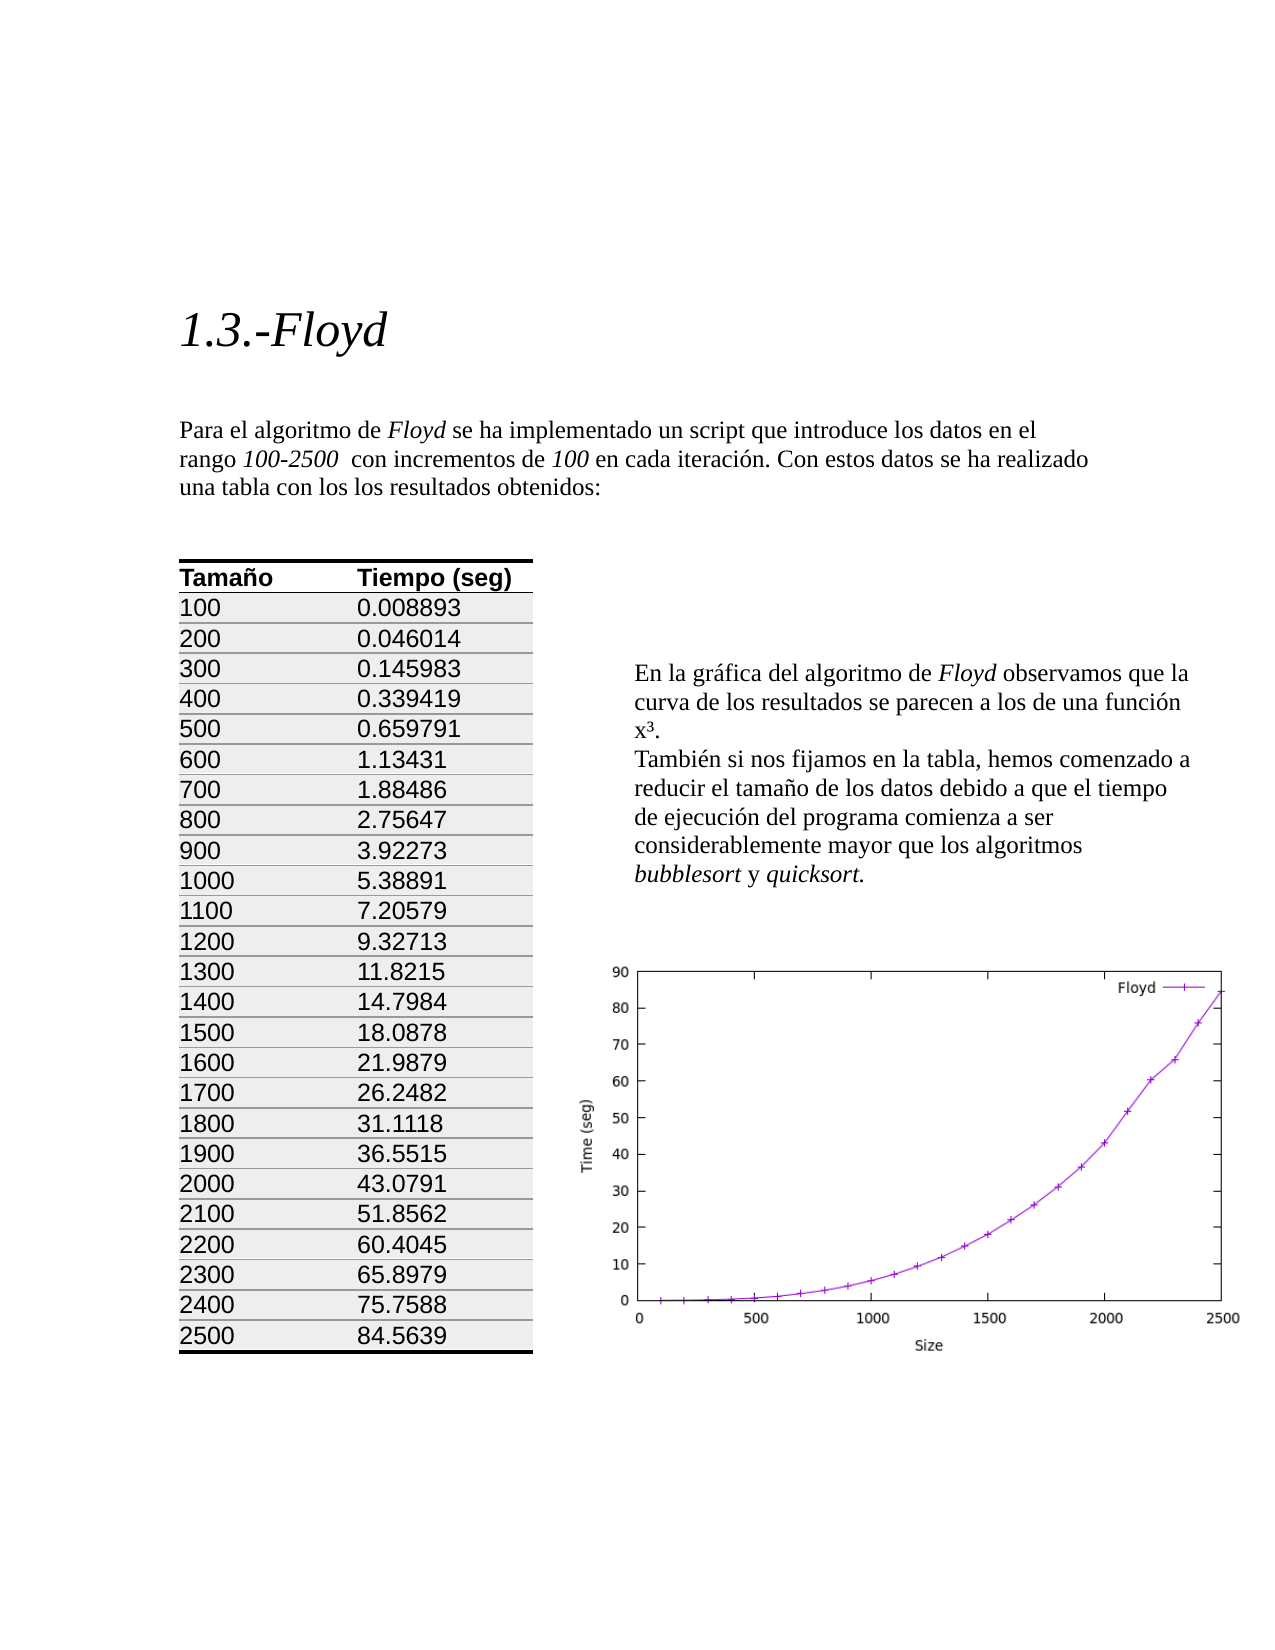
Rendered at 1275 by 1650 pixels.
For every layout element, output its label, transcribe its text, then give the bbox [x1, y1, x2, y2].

table_cell 5.38891 [357, 866, 533, 895]
table_cell 900 [179, 836, 357, 864]
table_cell 1700 [179, 1078, 357, 1107]
table_cell 0.046014 [357, 624, 533, 652]
table_cell 100 [179, 593, 357, 622]
table_cell 2300 [179, 1260, 357, 1289]
table_cell 2400 [179, 1291, 357, 1319]
table_cell 0.339419 [357, 684, 533, 713]
table_cell 2100 [179, 1200, 357, 1228]
table_cell 400 [179, 684, 357, 713]
table_cell 200 [179, 624, 357, 652]
table_header Tamaño [179, 563, 357, 592]
table_cell 600 [179, 745, 357, 773]
table_cell 9.32713 [357, 927, 533, 955]
table_header Tiempo (seg) [357, 563, 533, 592]
table_cell 2200 [179, 1230, 357, 1258]
table_cell 700 [179, 775, 357, 804]
table_cell 21.9879 [357, 1048, 533, 1077]
table_cell 2500 [179, 1321, 357, 1349]
table_cell 500 [179, 715, 357, 743]
table_cell 300 [179, 654, 357, 683]
table_cell 43.0791 [357, 1169, 533, 1198]
text Para el algoritmo de Floyd se ha implementado un script que introduce los datos en el rango 100-2500 con incrementos de 100 en cada iteración. Con estos datos se ha realizado una tabla con los los resultados obtenidos: [179, 415, 1096, 501]
table_cell 60.4045 [357, 1230, 533, 1258]
table_cell 1800 [179, 1109, 357, 1137]
table_cell 1900 [179, 1139, 357, 1168]
table_cell 31.1118 [357, 1109, 533, 1137]
table_cell 1000 [179, 866, 357, 895]
table_cell 1300 [179, 957, 357, 986]
table_cell 75.7588 [357, 1291, 533, 1319]
table_cell 3.92273 [357, 836, 533, 864]
table_cell 800 [179, 806, 357, 834]
table_cell 1.13431 [357, 745, 533, 773]
table_cell 11.8215 [357, 957, 533, 986]
table_cell 14.7984 [357, 987, 533, 1016]
table_cell 84.5639 [357, 1321, 533, 1349]
table_cell 1.88486 [357, 775, 533, 804]
text 1.3.-Floyd [179, 300, 1096, 357]
table_cell 1600 [179, 1048, 357, 1077]
table_cell 1100 [179, 896, 357, 925]
table_cell 1500 [179, 1018, 357, 1046]
table_cell 65.8979 [357, 1260, 533, 1289]
table_cell 2.75647 [357, 806, 533, 834]
table_cell 1400 [179, 987, 357, 1016]
table_cell 0.145983 [357, 654, 533, 683]
table_cell 18.0878 [357, 1018, 533, 1046]
table_cell 0.659791 [357, 715, 533, 743]
table_cell 51.8562 [357, 1200, 533, 1228]
table_cell 2000 [179, 1169, 357, 1198]
table_cell 26.2482 [357, 1078, 533, 1107]
table_cell 7.20579 [357, 896, 533, 925]
table_cell 36.5515 [357, 1139, 533, 1168]
picture [573, 953, 1246, 1357]
table_cell 0.008893 [357, 593, 533, 622]
table_cell 1200 [179, 927, 357, 955]
